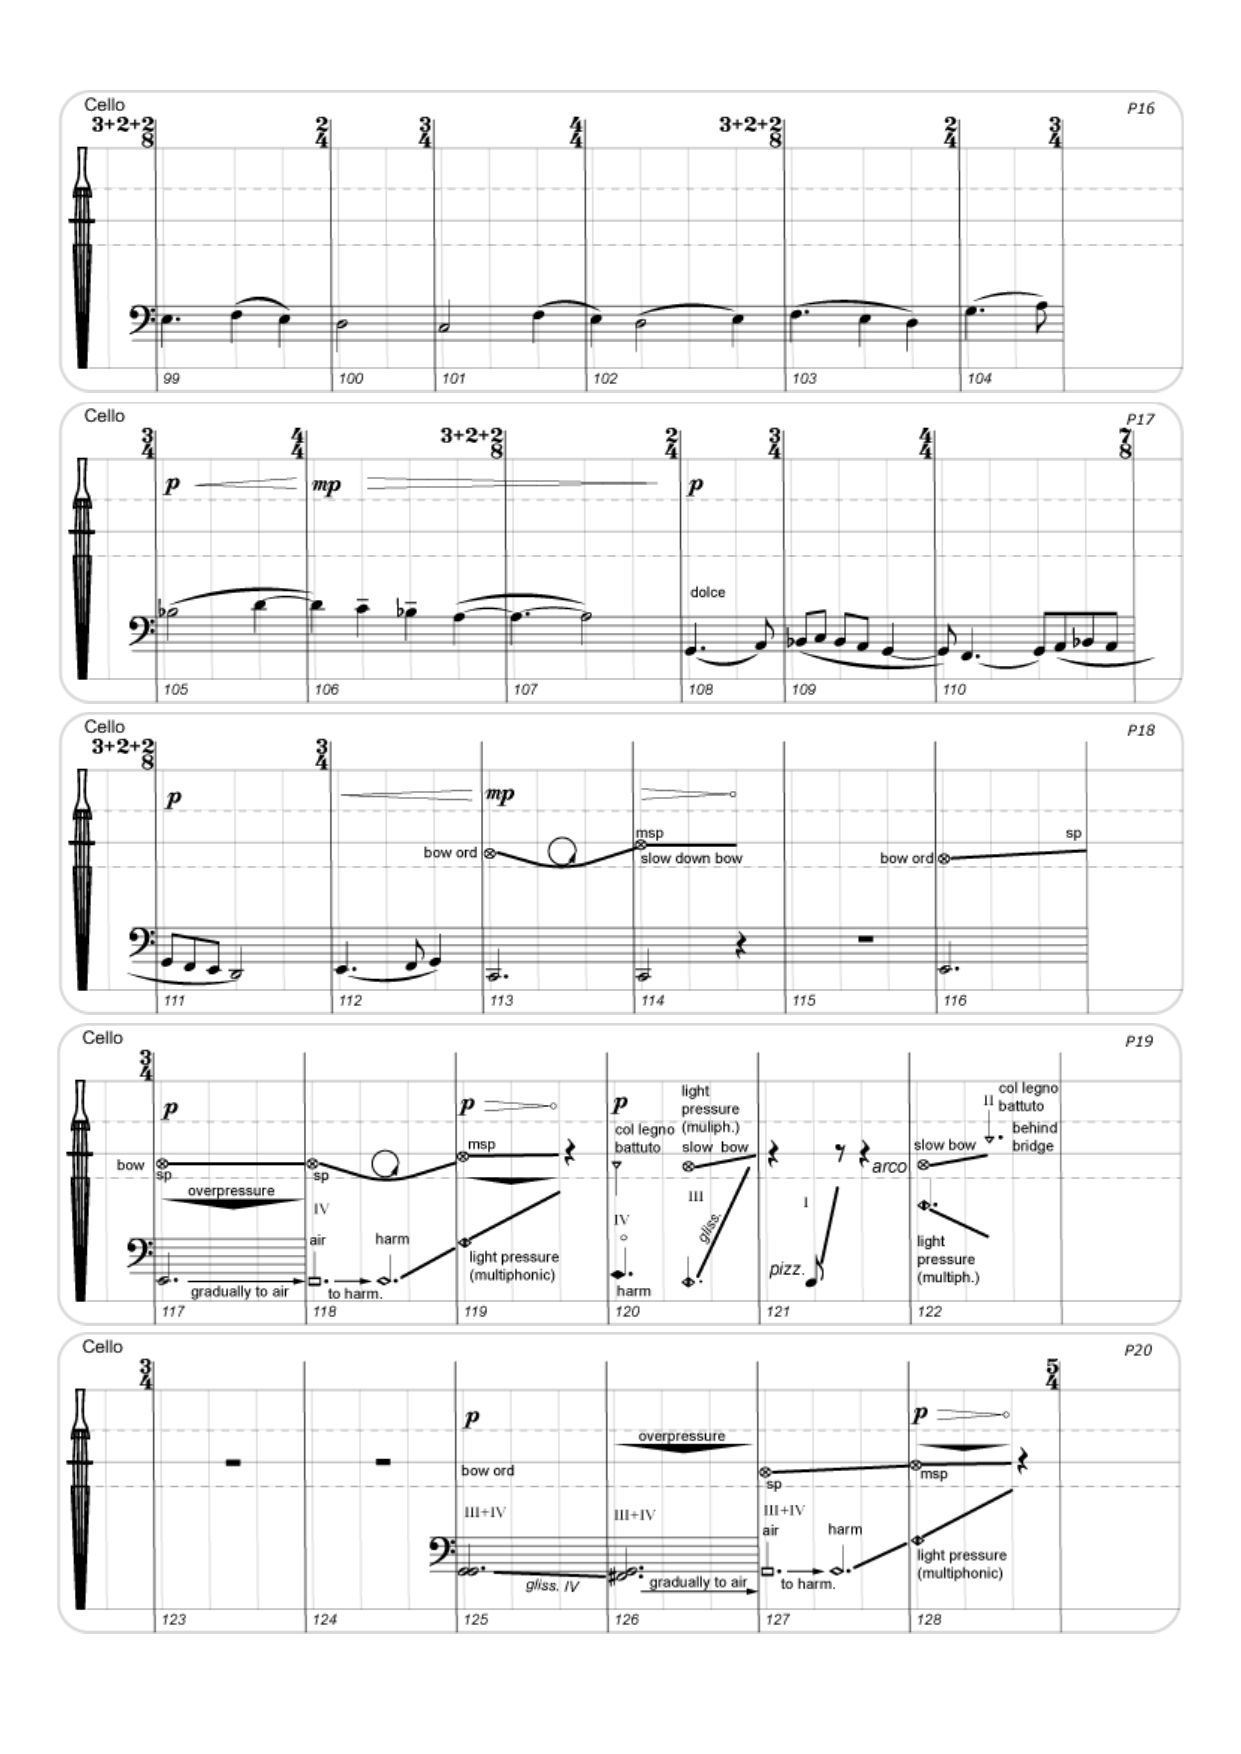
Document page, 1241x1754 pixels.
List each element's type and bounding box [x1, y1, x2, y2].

picture [58, 90, 1184, 393]
picture [58, 712, 1185, 1015]
picture [58, 402, 1184, 704]
picture [56, 1023, 1183, 1326]
picture [56, 1332, 1182, 1634]
